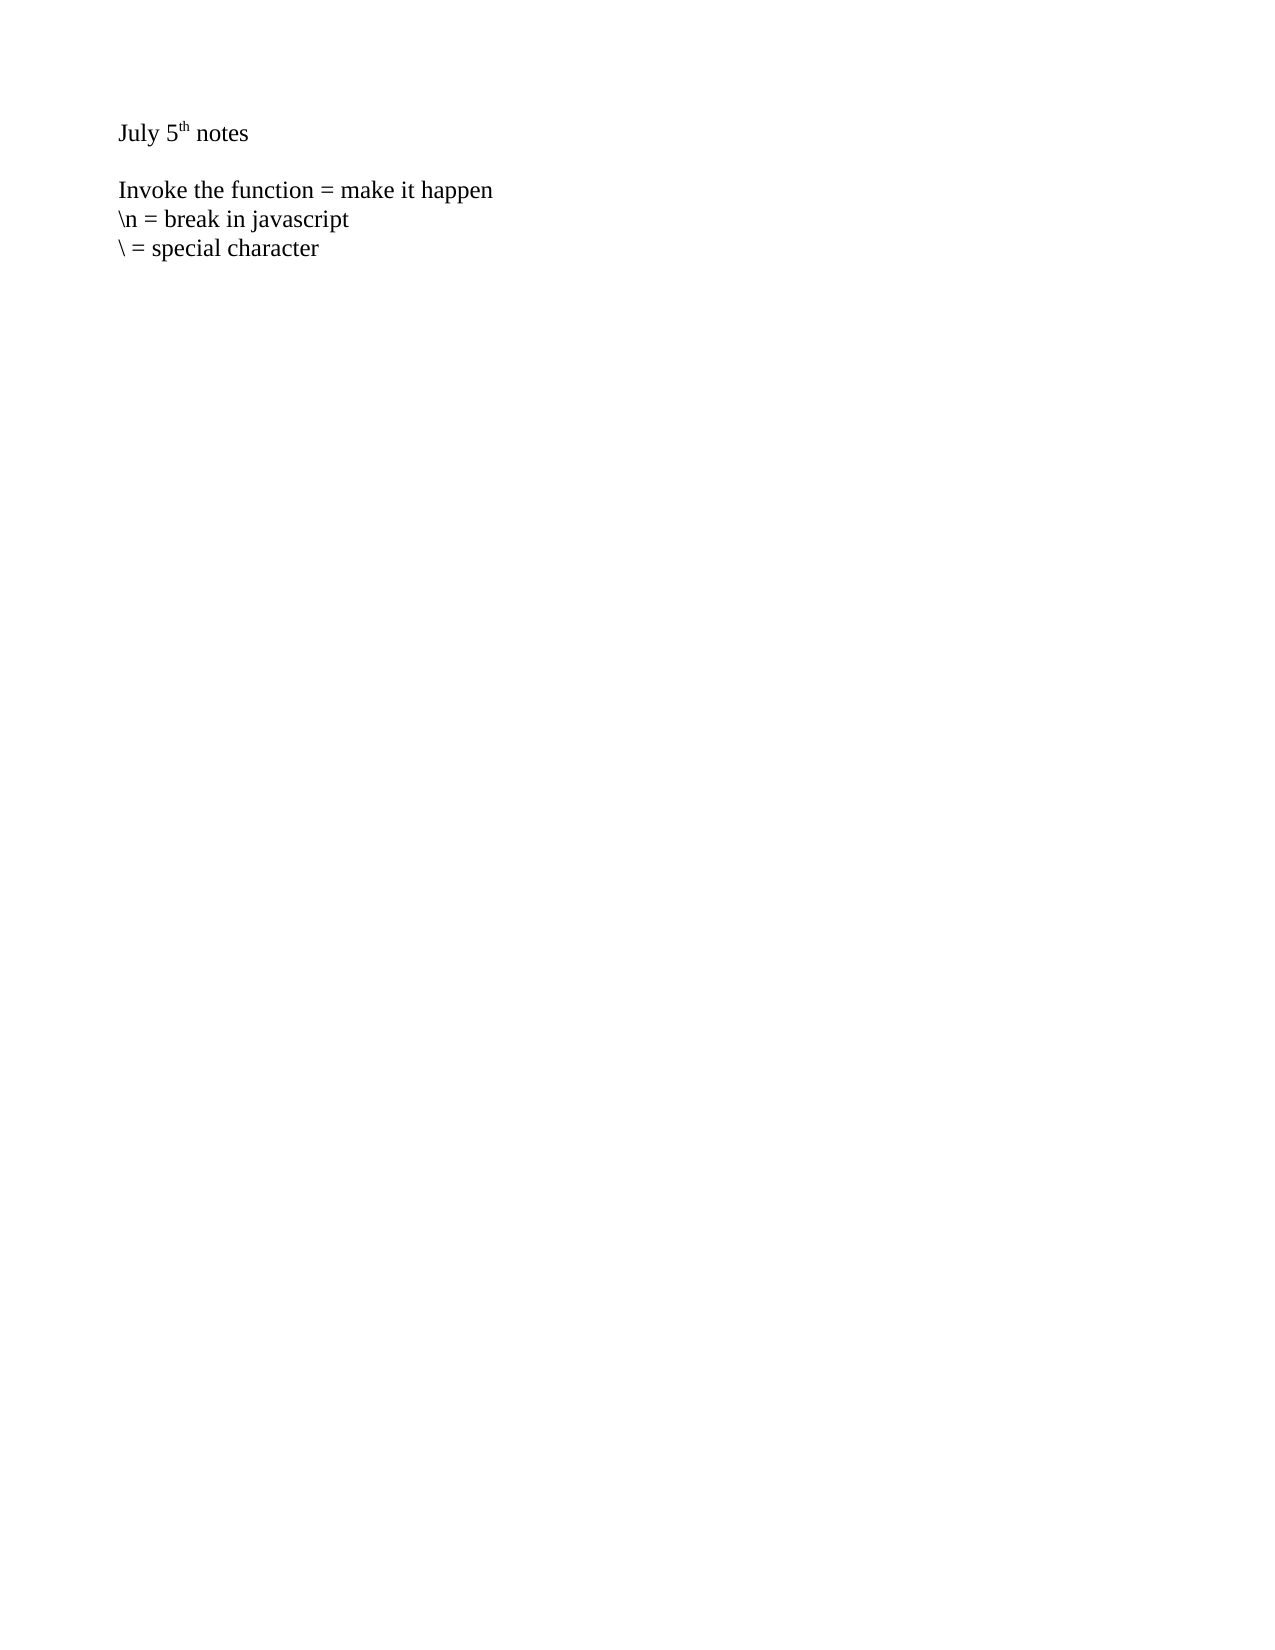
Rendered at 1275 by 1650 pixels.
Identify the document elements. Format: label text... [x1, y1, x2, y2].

text Invoke the function = make it happen [118, 176, 1157, 204]
text \ = special character [118, 233, 1157, 262]
text \n = break in javascript [118, 204, 1157, 233]
text July 5th notes [118, 118, 1157, 147]
